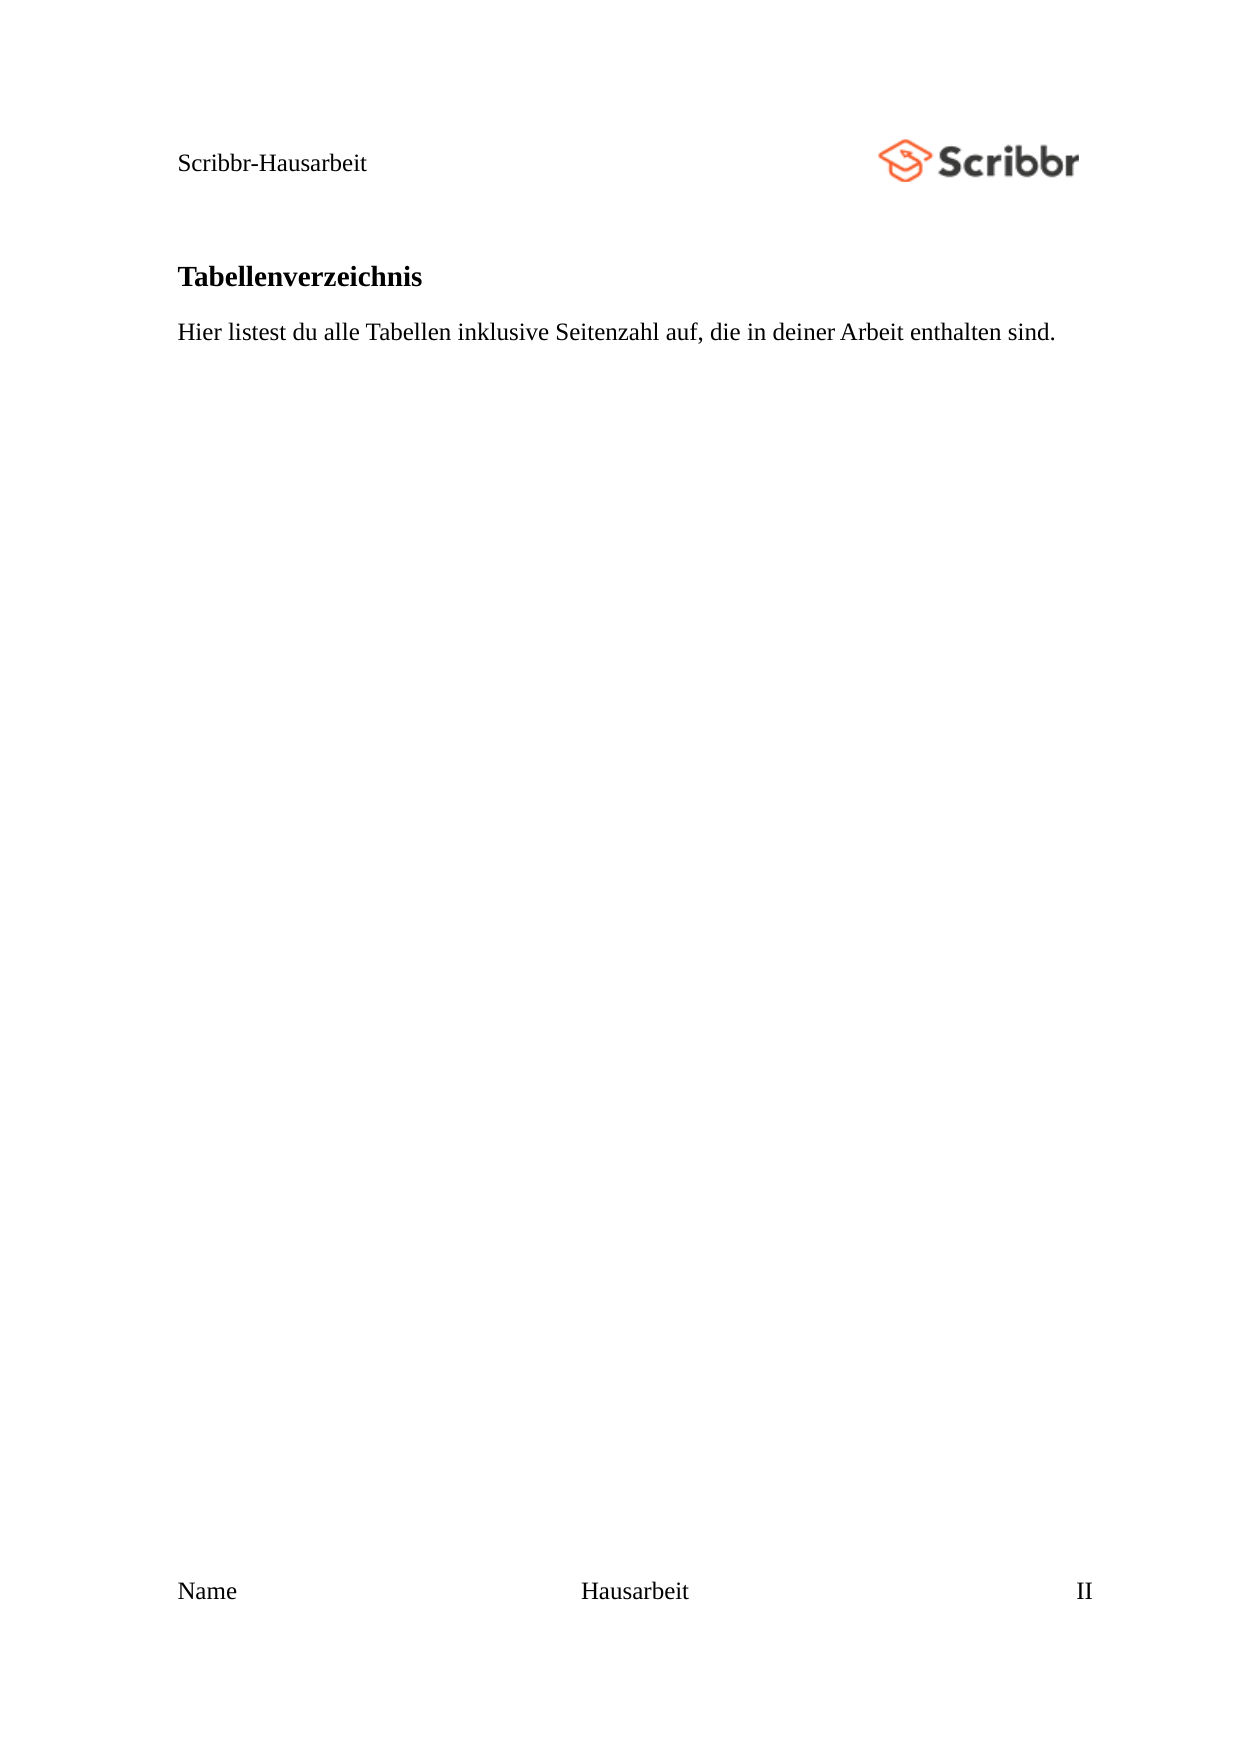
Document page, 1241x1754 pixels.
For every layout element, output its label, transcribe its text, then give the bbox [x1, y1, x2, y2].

text Hier listest du alle Tabellen inklusive Seitenzahl auf, die in deiner Arbeit enthalten sind. [177, 317, 1093, 346]
subtitle Tabellenverzeichnis [177, 259, 1093, 293]
